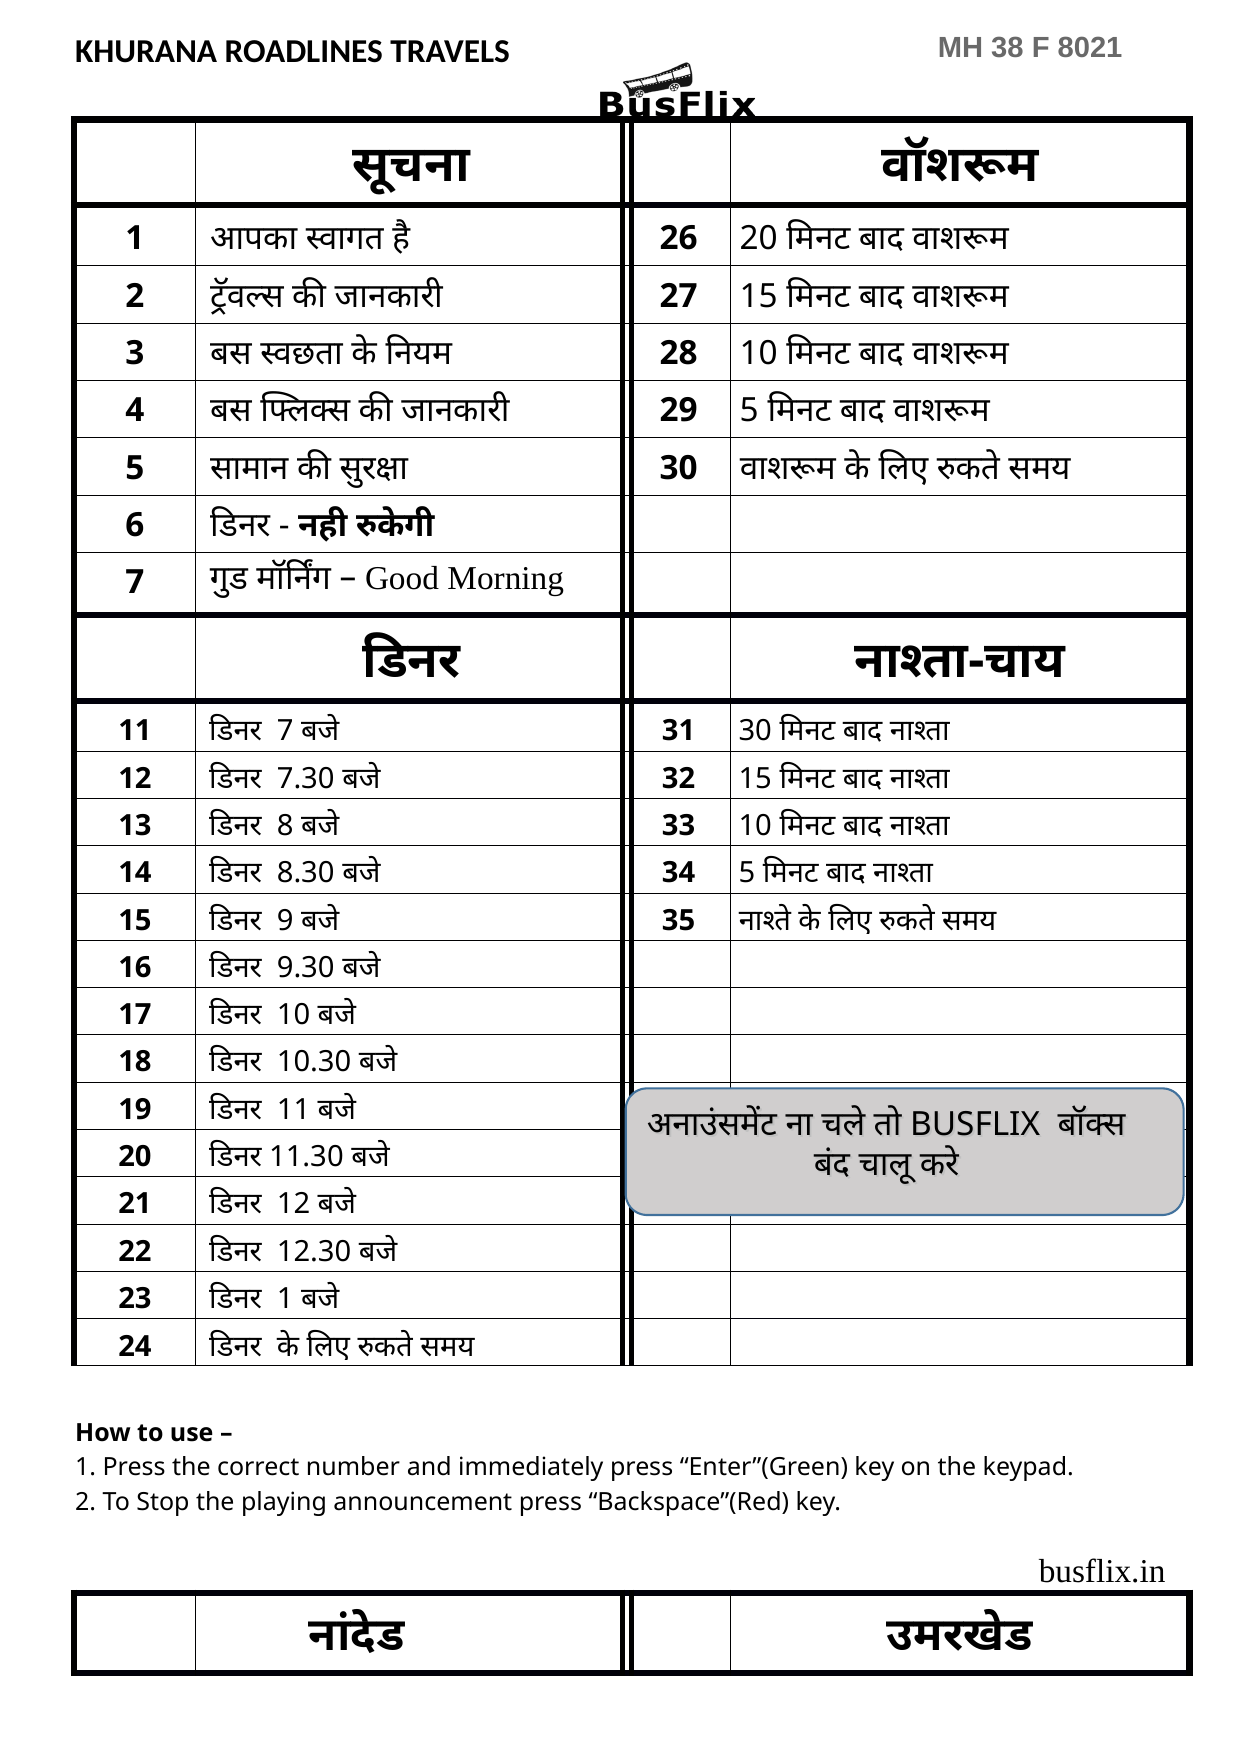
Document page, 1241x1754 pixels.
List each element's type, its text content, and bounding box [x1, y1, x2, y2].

table_cell 3 [77, 324, 195, 380]
table_cell [634, 1083, 730, 1090]
table_cell 30 मिनट बाद नाश्ता [731, 704, 1186, 751]
table_header [77, 123, 195, 202]
table_cell 27 [634, 266, 730, 322]
table_cell [634, 618, 730, 697]
table_cell 28 [634, 324, 730, 380]
table_cell नाश्ता-चाय [731, 618, 1186, 697]
table_cell 10 मिनट बाद वाशरूम [731, 324, 1186, 380]
table_cell 23 [77, 1272, 195, 1318]
table_cell [634, 1225, 730, 1271]
table_cell [731, 1035, 1186, 1082]
table_cell [731, 941, 1186, 987]
table_cell बस स्वछता के नियम [196, 324, 620, 380]
table_cell डिनर 12.30 बजे [196, 1225, 620, 1271]
table_cell [634, 941, 730, 987]
table_cell 10 मिनट बाद नाश्ता [731, 799, 1186, 845]
table_cell [731, 1177, 1186, 1223]
table_cell 16 [77, 941, 195, 987]
table_cell [731, 553, 1186, 612]
table_cell 6 [77, 496, 195, 552]
table_cell 5 मिनट बाद वाशरूम [731, 381, 1186, 437]
table_cell 22 [77, 1225, 195, 1271]
table_cell नाश्ते के लिए रुकते समय [731, 894, 1186, 940]
table_cell 15 मिनट बाद वाशरूम [731, 266, 1186, 322]
table_cell 24 [77, 1319, 195, 1365]
table_header [77, 1596, 195, 1670]
table_cell [731, 1225, 1186, 1271]
table_cell [77, 618, 195, 697]
table_cell 11 [77, 704, 195, 751]
table_cell 31 [634, 704, 730, 751]
text How to use – [75, 1415, 1165, 1449]
table_cell डिनर 10.30 बजे [196, 1035, 620, 1082]
table_cell 35 [634, 894, 730, 940]
table_cell 5 मिनट बाद नाश्ता [731, 846, 1186, 892]
table_cell ट्रॅवल्स की जानकारी [196, 266, 620, 322]
table_cell डिनर 7 बजे [196, 704, 620, 751]
table_cell [634, 988, 730, 1034]
table_cell डिनर 12 बजे [196, 1177, 620, 1223]
table_cell [731, 1319, 1186, 1365]
table_cell 33 [634, 799, 730, 845]
table_cell वाशरूम के लिए रुकते समय [731, 438, 1186, 495]
text busflix.in [75, 1551, 1165, 1589]
table_cell 18 [77, 1035, 195, 1082]
table_cell 29 [634, 381, 730, 437]
table_cell 20 मिनट बाद वाशरूम [731, 208, 1186, 265]
table_cell आपका स्वागत है [196, 208, 620, 265]
table_header उमरखेड [731, 1596, 1186, 1670]
table_header [634, 123, 730, 202]
table_cell [634, 1035, 730, 1082]
table_cell 15 मिनट बाद नाश्ता [731, 752, 1186, 798]
table_cell [731, 1272, 1186, 1318]
table_cell 2 [77, 266, 195, 322]
table_cell डिनर [196, 618, 620, 697]
table_cell 20 [77, 1130, 195, 1176]
table_cell 14 [77, 846, 195, 892]
text 2. To Stop the playing announcement press “Backspace”(Red) key. [75, 1483, 1165, 1517]
table_cell 4 [77, 381, 195, 437]
table_cell 17 [77, 988, 195, 1034]
table_cell 5 [77, 438, 195, 495]
table_cell डिनर 9.30 बजे [196, 941, 620, 987]
table_cell डिनर के लिए रुकते समय [196, 1319, 620, 1365]
table_cell 26 [634, 208, 730, 265]
table_cell डिनर 11.30 बजे [196, 1130, 620, 1176]
text 1. Press the correct number and immediately press “Enter”(Green) key on the keypad. [75, 1449, 1165, 1483]
table_cell [731, 988, 1186, 1034]
table_header [634, 1596, 730, 1670]
table_cell डिनर 1 बजे [196, 1272, 620, 1318]
table_cell 12 [77, 752, 195, 798]
table_header सूचना [196, 123, 620, 202]
table_cell 34 [634, 846, 730, 892]
table_cell डिनर 8 बजे [196, 799, 620, 845]
table_cell 13 [77, 799, 195, 845]
table_cell 21 [77, 1177, 195, 1223]
table_cell डिनर 9 बजे [196, 894, 620, 940]
table_cell डिनर 10 बजे [196, 988, 620, 1034]
table_cell बस फ्लिक्स की जानकारी [196, 381, 620, 437]
table_cell [634, 496, 730, 552]
table_cell डिनर 8.30 बजे [196, 846, 620, 892]
table_cell डिनर 11 बजे [196, 1083, 620, 1129]
table_header वॉशरूम [731, 123, 1186, 202]
table_header नांदेड [196, 1596, 620, 1670]
table_cell 19 [77, 1083, 195, 1129]
table_cell 7 [77, 553, 195, 612]
table_cell [634, 1272, 730, 1318]
table_cell सामान की सुरक्षा [196, 438, 620, 495]
table_cell डिनर - नही रुकेगी [196, 496, 620, 552]
table_cell 30 [634, 438, 730, 495]
table_cell [731, 496, 1186, 552]
table_cell [634, 1213, 730, 1223]
table_cell 32 [634, 752, 730, 798]
table_cell [634, 553, 730, 612]
table_cell गुड मॉर्निंग – Good Morning [196, 553, 620, 612]
table_cell 1 [77, 208, 195, 265]
table_cell [731, 1083, 1186, 1129]
table_cell 15 [77, 894, 195, 940]
table_cell डिनर 7.30 बजे [196, 752, 620, 798]
table_cell [634, 1319, 730, 1365]
